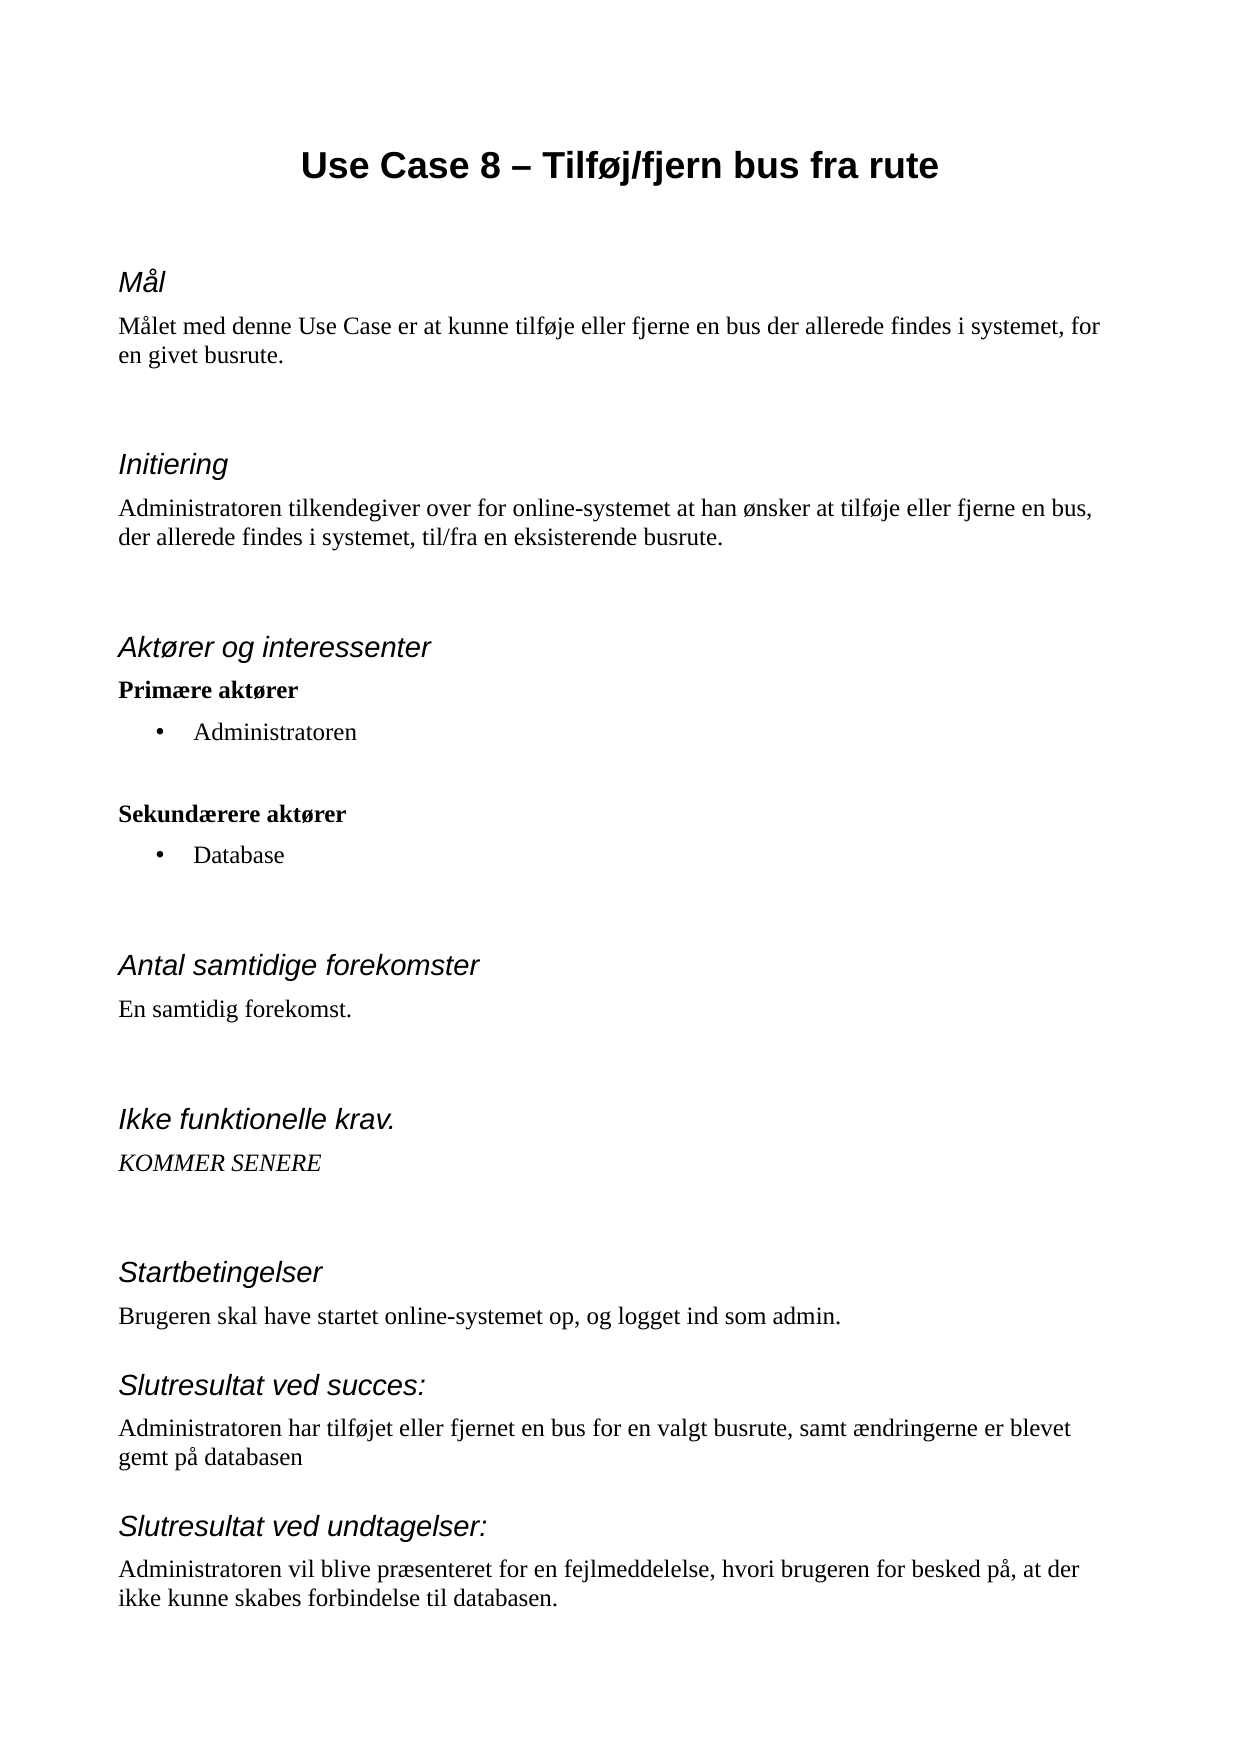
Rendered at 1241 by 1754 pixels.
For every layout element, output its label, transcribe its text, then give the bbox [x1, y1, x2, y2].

list Database [156, 841, 1122, 869]
text Sekundærere aktører [118, 799, 1122, 828]
subtitle Antal samtidige forekomster [118, 948, 1122, 982]
list Administratoren [156, 717, 1122, 746]
text Administratoren har tilføjet eller fjernet en bus for en valgt busrute, samt ændringerne er blevet gemt på databasen [118, 1413, 1122, 1471]
text Primære aktører [118, 676, 1122, 704]
subtitle Initiering [118, 447, 1122, 481]
subtitle Aktører og interessenter [118, 629, 1122, 663]
subtitle Slutresultat ved succes: [118, 1367, 1122, 1401]
text Målet med denne Use Case er at kunne tilføje eller fjerne en bus der allerede findes i systemet, for en givet busrute. [118, 311, 1122, 368]
text KOMMER SENERE [118, 1148, 1122, 1176]
subtitle Mål [118, 265, 1122, 298]
subtitle Ikke funktionelle krav. [118, 1102, 1122, 1135]
subtitle Slutresultat ved undtagelser: [118, 1508, 1122, 1542]
title Use Case 8 – Tilføj/fjern bus fra rute [118, 143, 1122, 186]
text Administratoren vil blive præsenteret for en fejlmeddelelse, hvori brugeren for besked på, at der ikke kunne skabes forbindelse til databasen. [118, 1554, 1122, 1612]
text Brugeren skal have startet online-systemet op, og logget ind som admin. [118, 1301, 1122, 1330]
subtitle Startbetingelser [118, 1255, 1122, 1289]
text Administratoren tilkendegiver over for online-systemet at han ønsker at tilføje eller fjerne en bus, der allerede findes i systemet, til/fra en eksisterende busrute. [118, 493, 1122, 551]
text En samtidig forekomst. [118, 994, 1122, 1023]
